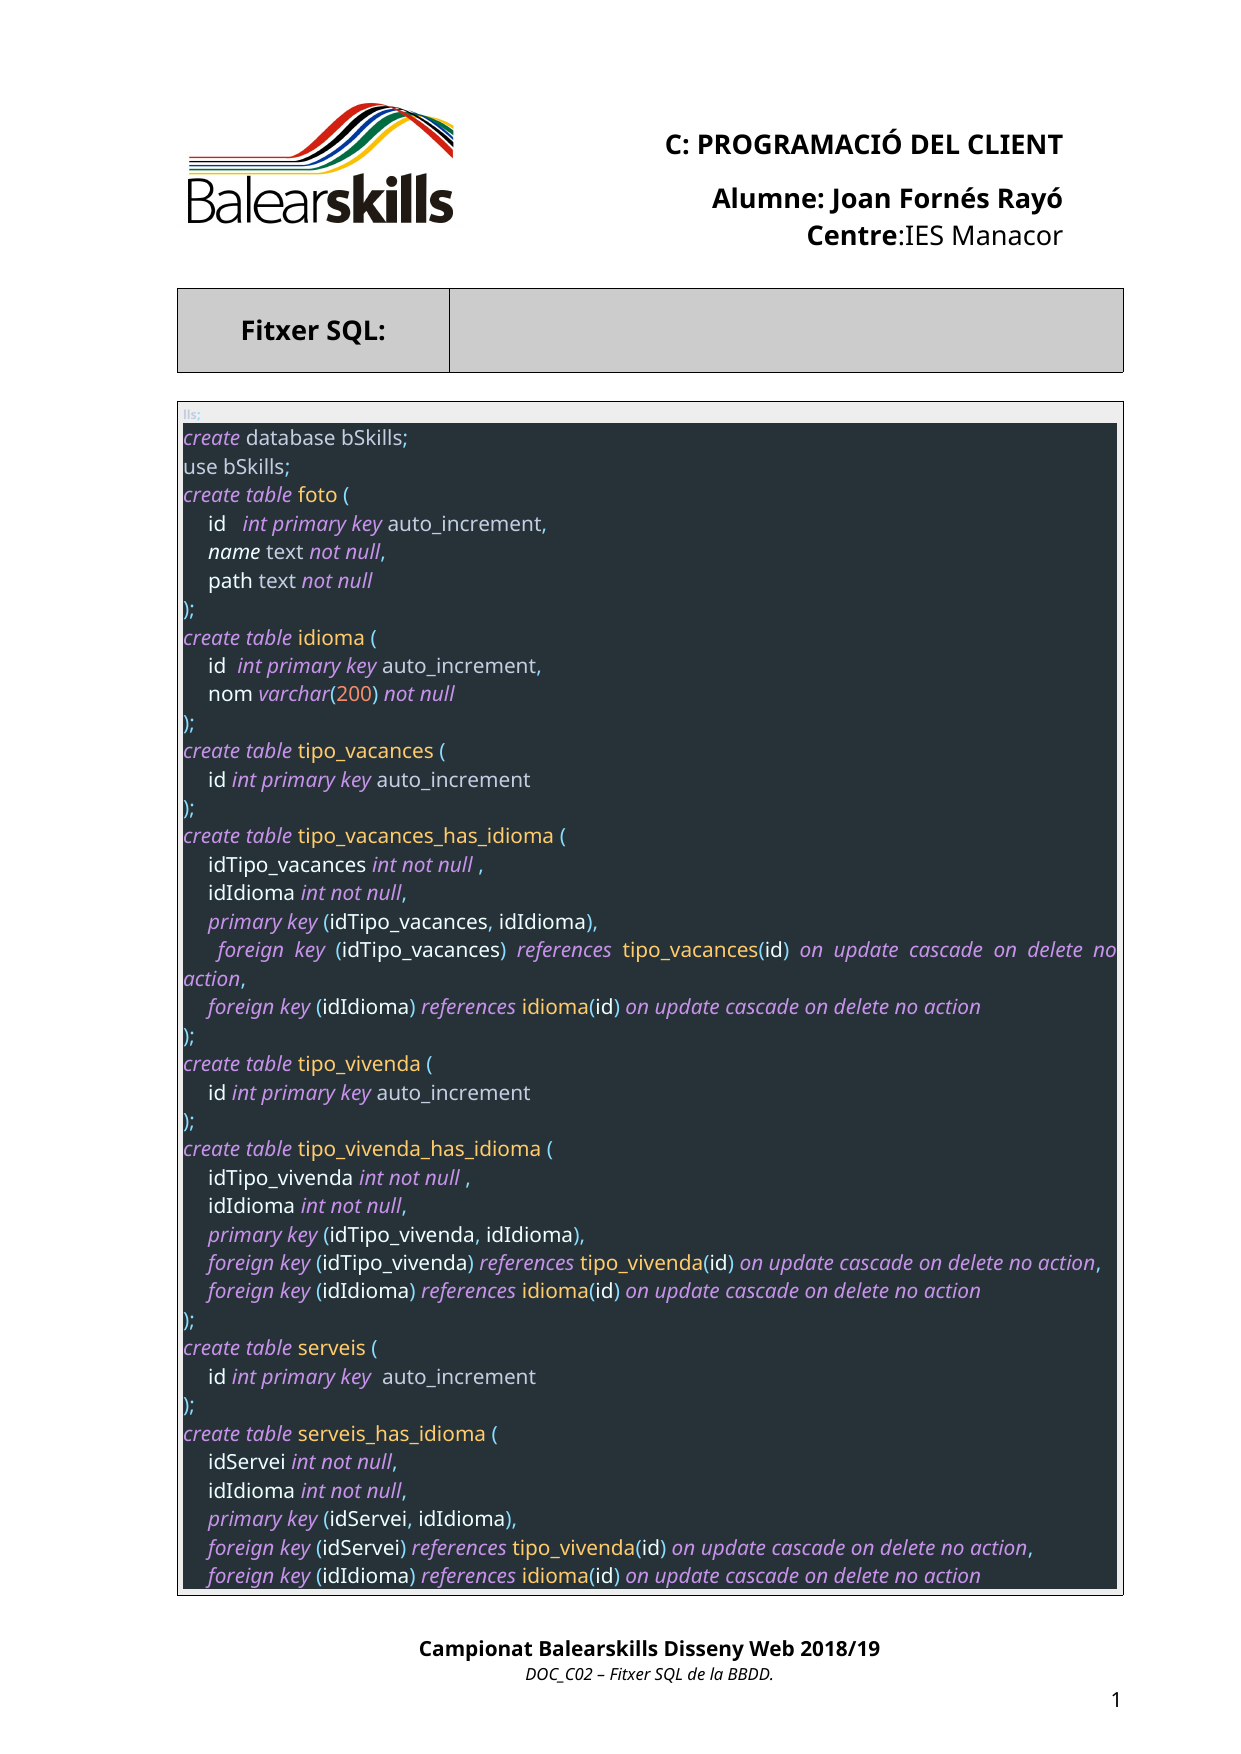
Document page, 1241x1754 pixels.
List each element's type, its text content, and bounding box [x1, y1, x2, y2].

picture [177, 89, 465, 230]
table_header Fitxer SQL: [178, 289, 449, 372]
table_cell lls; create database bSkills; use bSkills; create table foto ( id int primary key auto_increment, name text not null, path text not null ); create table idioma ( id int primary key auto_increment, nom varchar(200) not null ); create table tipo_vacances ( id int primary key auto_increment ); create table tipo_vacances_has_idioma ( idTipo_vacances int not null , idIdioma int not null, primary key (idTipo_vacances, idIdioma), foreign key (idTipo_vacances) references tipo_vacances(id) on update cascade on delete no action, foreign key (idIdioma) references idioma(id) on update cascade on delete no action ); create table tipo_vivenda ( id int primary key auto_increment ); create table tipo_vivenda_has_idioma ( idTipo_vivenda int not null , idIdioma int not null, primary key (idTipo_vivenda, idIdioma), foreign key (idTipo_vivenda) references tipo_vivenda(id) on update cascade on delete no action, foreign key (idIdioma) references idioma(id) on update cascade on delete no action ); create table serveis ( id int primary key auto_increment ); create table serveis_has_idioma ( idServei int not null, idIdioma int not null, primary key (idServei, idIdioma), foreign key (idServei) references tipo_vivenda(id) on update cascade on delete no action, foreign key (idIdioma) references idioma(id) on update cascade on delete no action [178, 402, 1123, 1595]
table_header [450, 289, 1123, 372]
table_cell [177, 373, 1123, 401]
